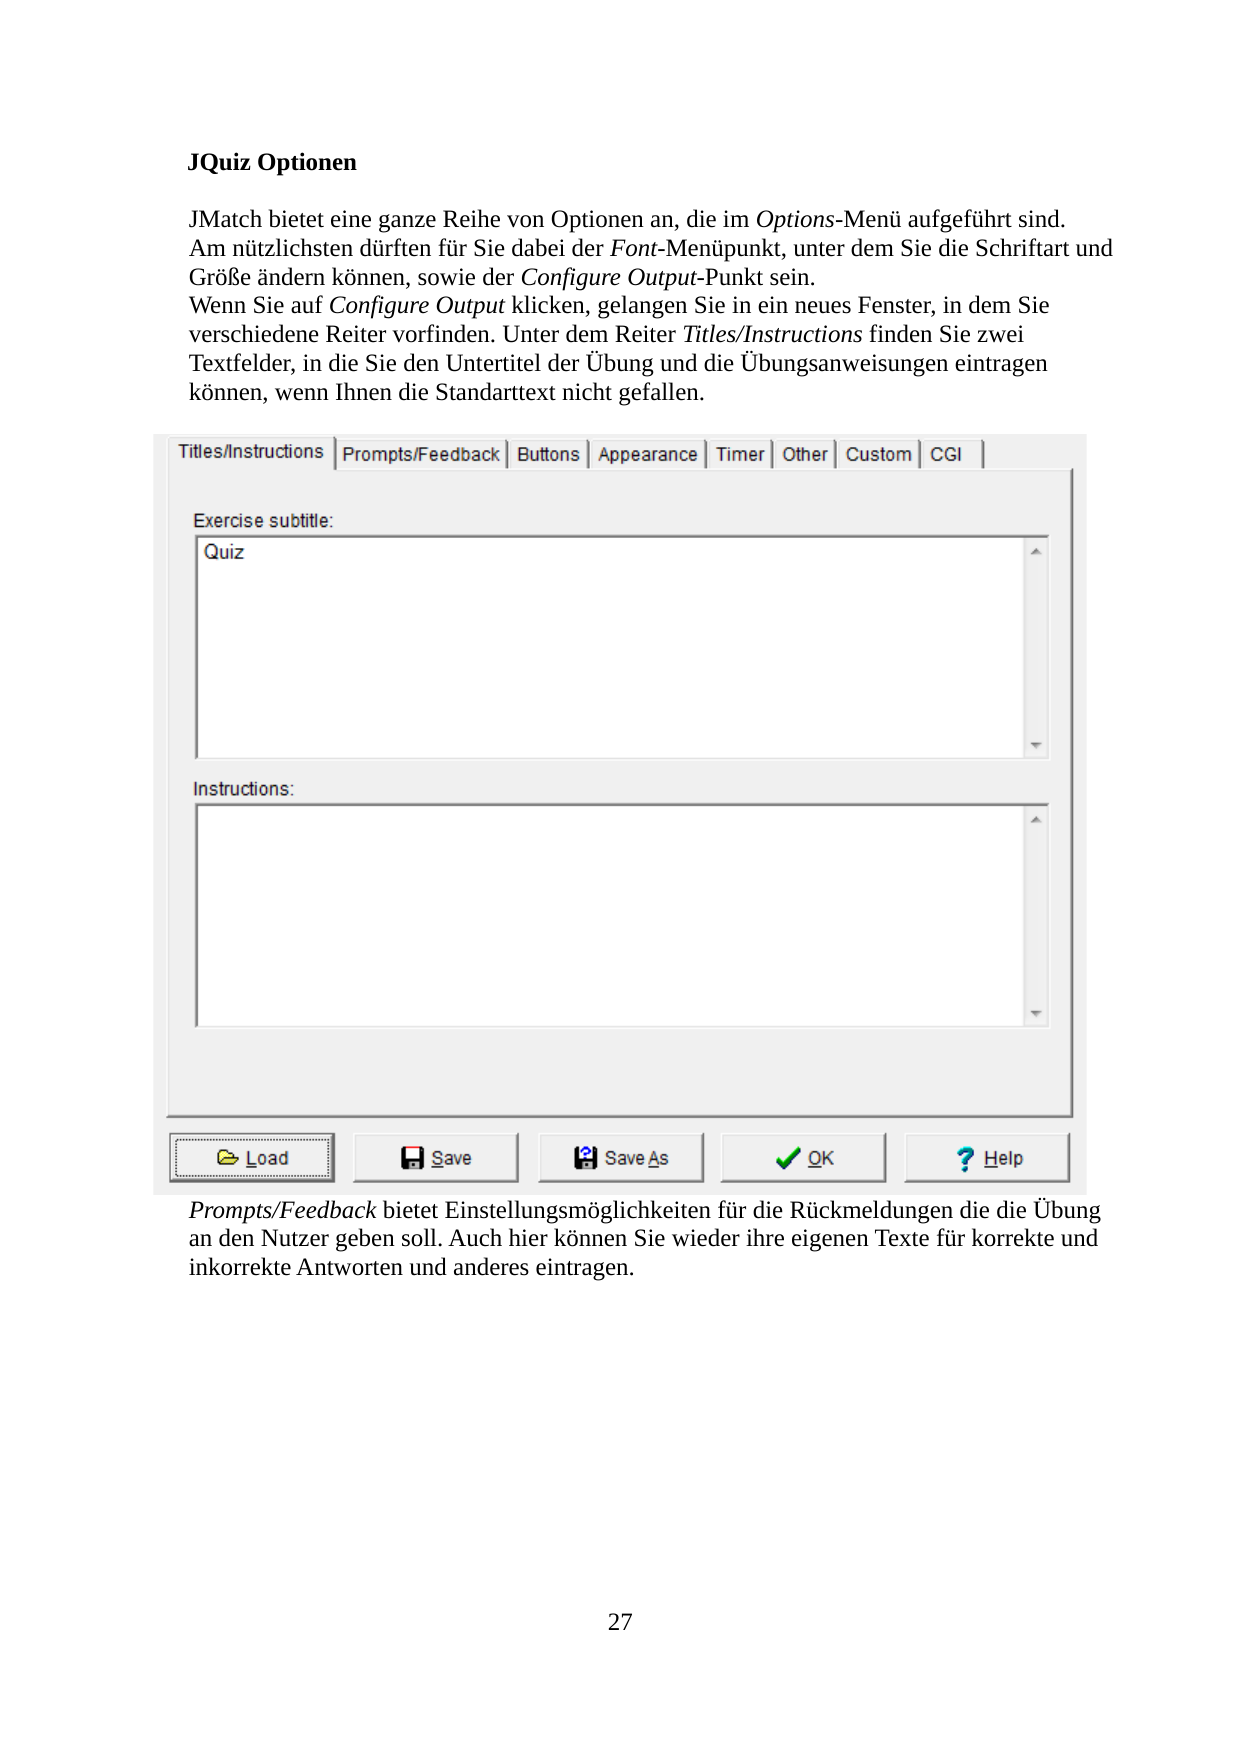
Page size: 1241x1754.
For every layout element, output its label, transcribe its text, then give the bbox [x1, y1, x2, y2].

text JMatch bietet eine ganze Reihe von Optionen an, die im Options-Menü aufgeführt sind. [188, 204, 1122, 233]
text Prompts/Feedback bietet Einstellungsmöglichkeiten für die Rückmeldungen die die Übung an den Nutzer geben soll. Auch hier können Sie wieder ihre eigenen Texte für korrekte und inkorrekte Antworten und anderes eintragen. [188, 1016, 1122, 1281]
text Wenn Sie auf Configure Output klicken, gelangen Sie in ein neues Fenster, in dem Sie verschiedene Reiter vorfinden. Unter dem Reiter Titles/Instructions finden Sie zwei Textfelder, in die Sie den Untertitel der Übung und die Übungsanweisungen eintragen können, wenn Ihnen die Standarttext nicht gefallen. [188, 291, 1122, 406]
picture [153, 434, 1087, 1195]
text JQuiz Optionen [187, 147, 1122, 176]
text Am nützlichsten dürften für Sie dabei der Font-Menüpunkt, unter dem Sie die Schriftart und Größe ändern können, sowie der Configure Output-Punkt sein. [188, 233, 1122, 291]
